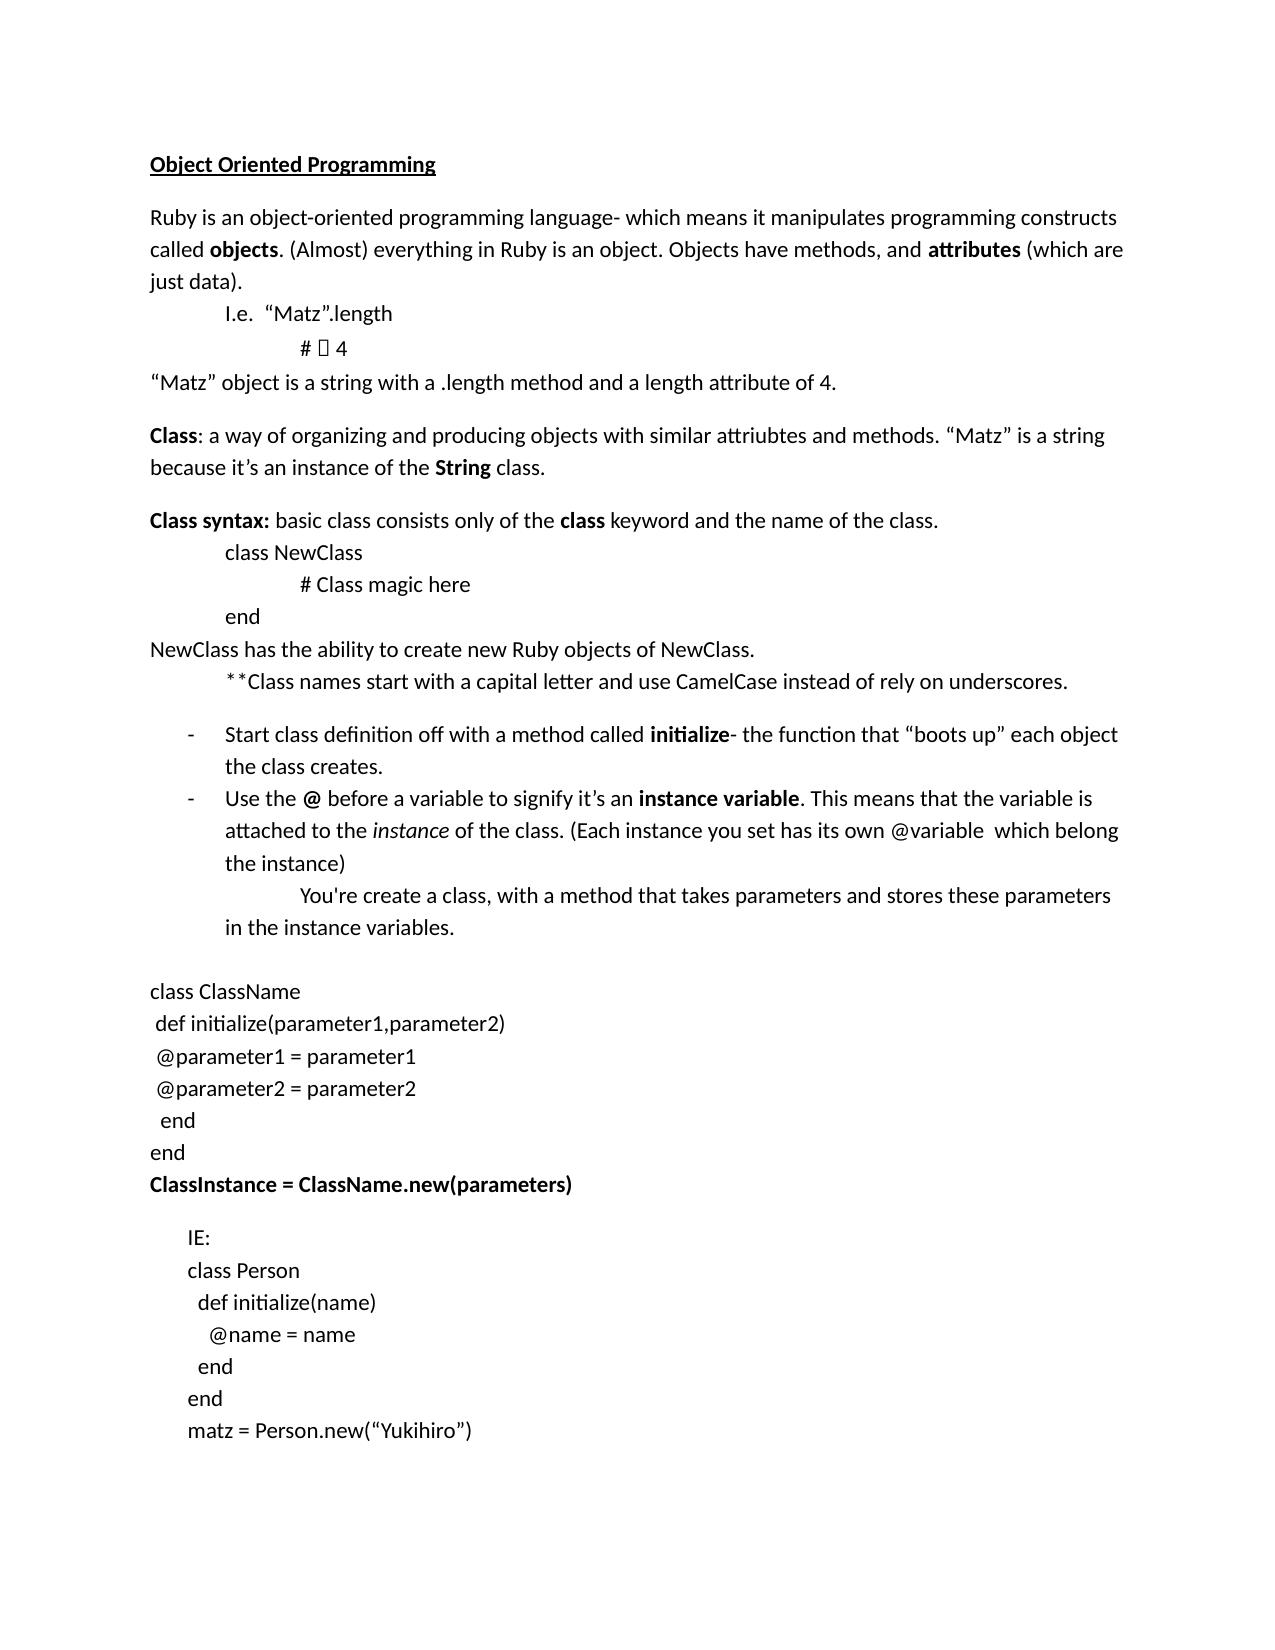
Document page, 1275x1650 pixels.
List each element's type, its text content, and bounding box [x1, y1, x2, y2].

list class ClassName def initialize(parameter1,parameter2) @parameter1 = parameter1 @parameter2 = parameter2 end end ClassInstance = ClassName.new(parameters) [150, 977, 1125, 1198]
text Object Oriented Programming [150, 150, 1125, 178]
text Class: a way of organizing and producing objects with similar attriubtes and methods. “Matz” is a string because it’s an instance of the String class. [150, 421, 1125, 481]
text IE: class Person def initialize(name) @name = name end end matz = Person.new(“Yukihiro”) [187, 1223, 1125, 1477]
text Ruby is an object-oriented programming language- which means it manipulates programming constructs called objects. (Almost) everything in Ruby is an object. Objects have methods, and attributes (which are just data). I.e. “Matz”.length #  4 “Matz” object is a string with a .length method and a length attribute of 4. [150, 203, 1125, 396]
list Start class definition off with a method called initialize- the function that “boots up” each object the class creates. [187, 720, 1125, 780]
list Use the @ before a variable to signify it’s an instance variable. This means that the variable is attached to the instance of the class. (Each instance you set has its own @variable which belong the instance) You're create a class, with a method that takes parameters and stores these parameters in the instance variables. [187, 784, 1125, 941]
text Class syntax: basic class consists only of the class keyword and the name of the class. class NewClass # Class magic here end NewClass has the ability to create new Ruby objects of NewClass. **Class names start with a capital letter and use CamelCase instead of rely on underscores. [150, 506, 1125, 695]
